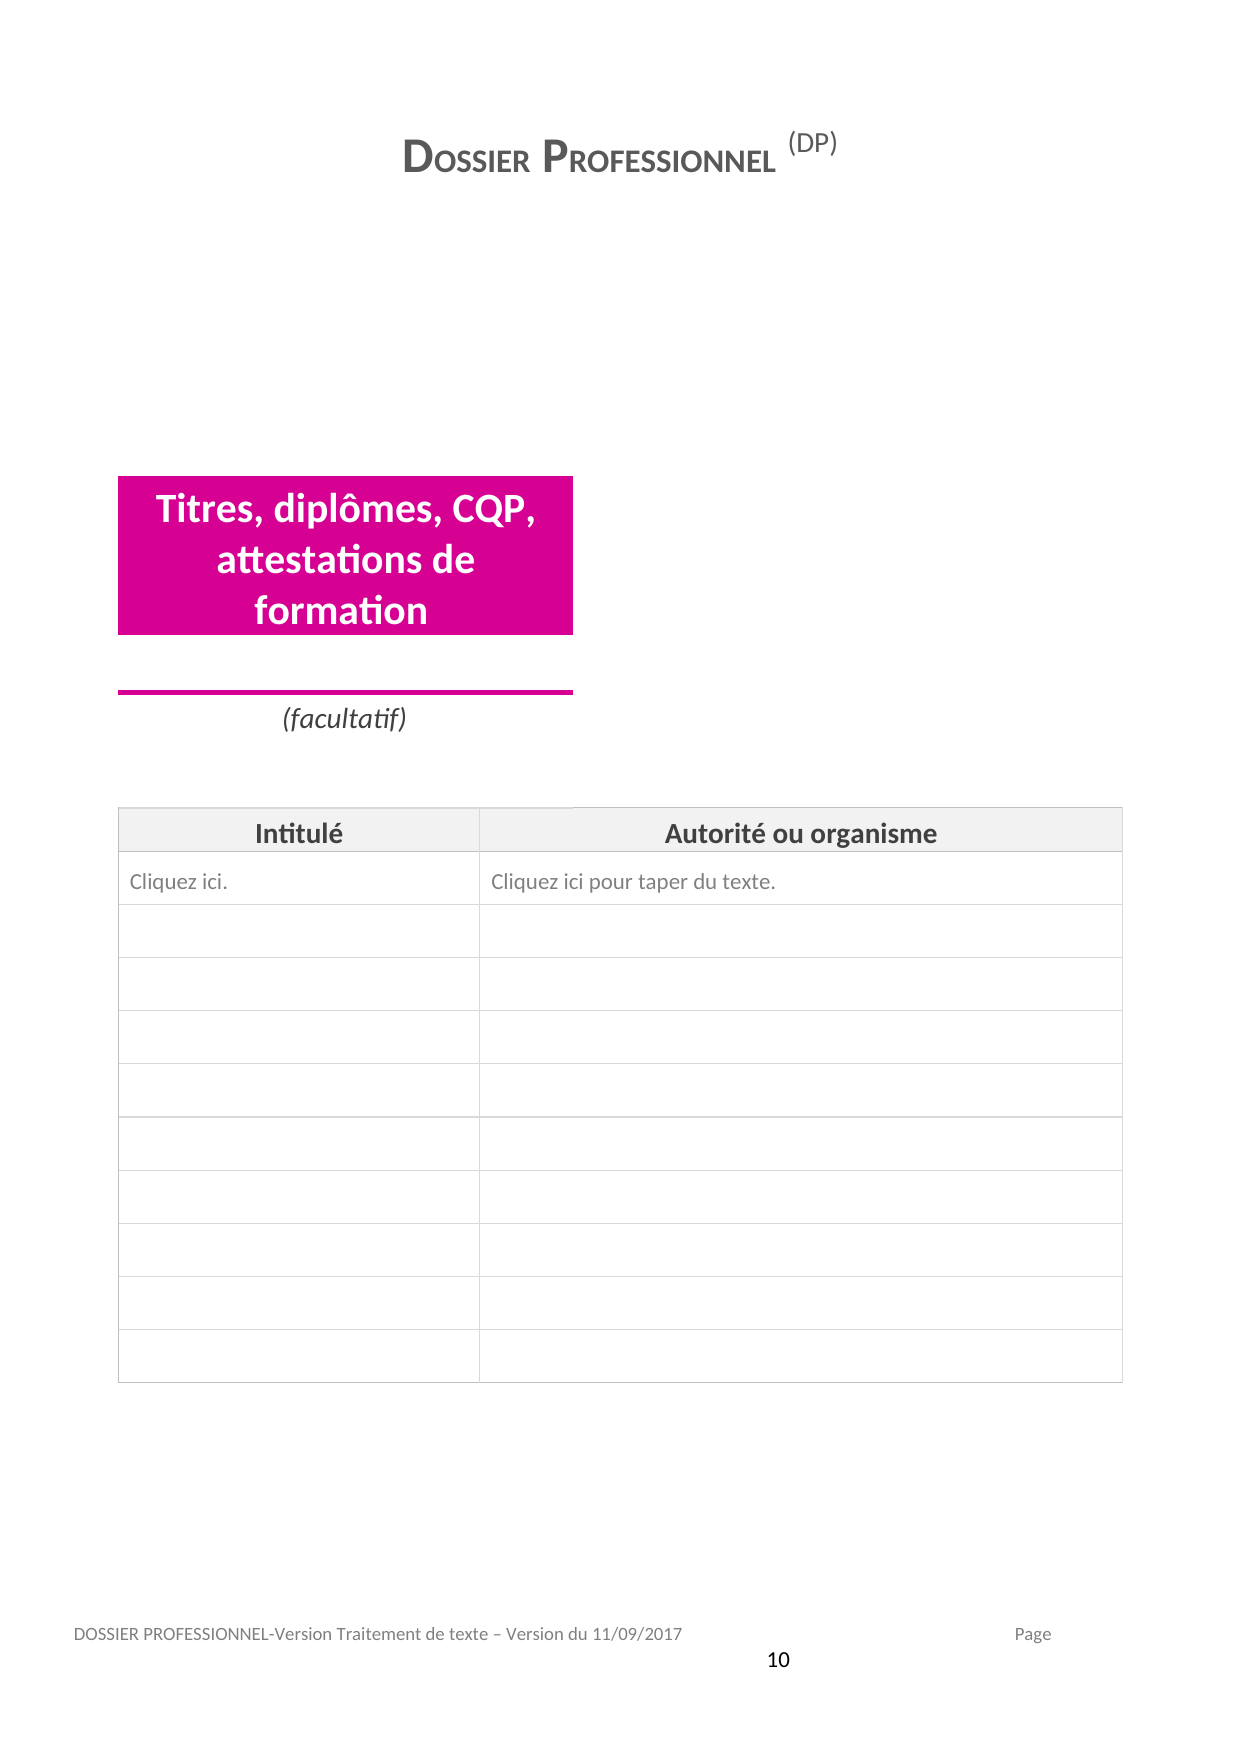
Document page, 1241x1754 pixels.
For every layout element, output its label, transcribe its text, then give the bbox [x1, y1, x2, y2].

table_cell (facultatif) [118, 695, 573, 807]
table_cell [480, 1171, 1122, 1223]
table_cell [119, 1011, 479, 1063]
table_cell [118, 635, 573, 690]
table_cell [480, 1118, 1122, 1169]
table_cell [119, 1277, 479, 1329]
table_cell [480, 1064, 1122, 1116]
table_cell [480, 1277, 1122, 1329]
table_cell [119, 1118, 479, 1169]
table_cell Intitulé [119, 809, 479, 851]
table_cell [119, 1224, 479, 1276]
table_cell [119, 1330, 479, 1382]
table_cell Cliquez ici pour taper du texte. [480, 852, 1122, 904]
table_header Titres, diplômes, CQP, attestations de formation [118, 476, 573, 635]
table_cell [480, 1011, 1122, 1063]
table_cell [119, 958, 479, 1010]
table_cell [119, 905, 479, 957]
table_cell [480, 958, 1122, 1010]
table_cell [119, 1064, 479, 1116]
table_cell Cliquez ici. [119, 852, 479, 904]
table_cell [480, 905, 1122, 957]
table_cell [119, 1171, 479, 1223]
table_cell [480, 1330, 1122, 1382]
table_cell [480, 1224, 1122, 1276]
table_cell Autorité ou organisme [480, 808, 1122, 851]
